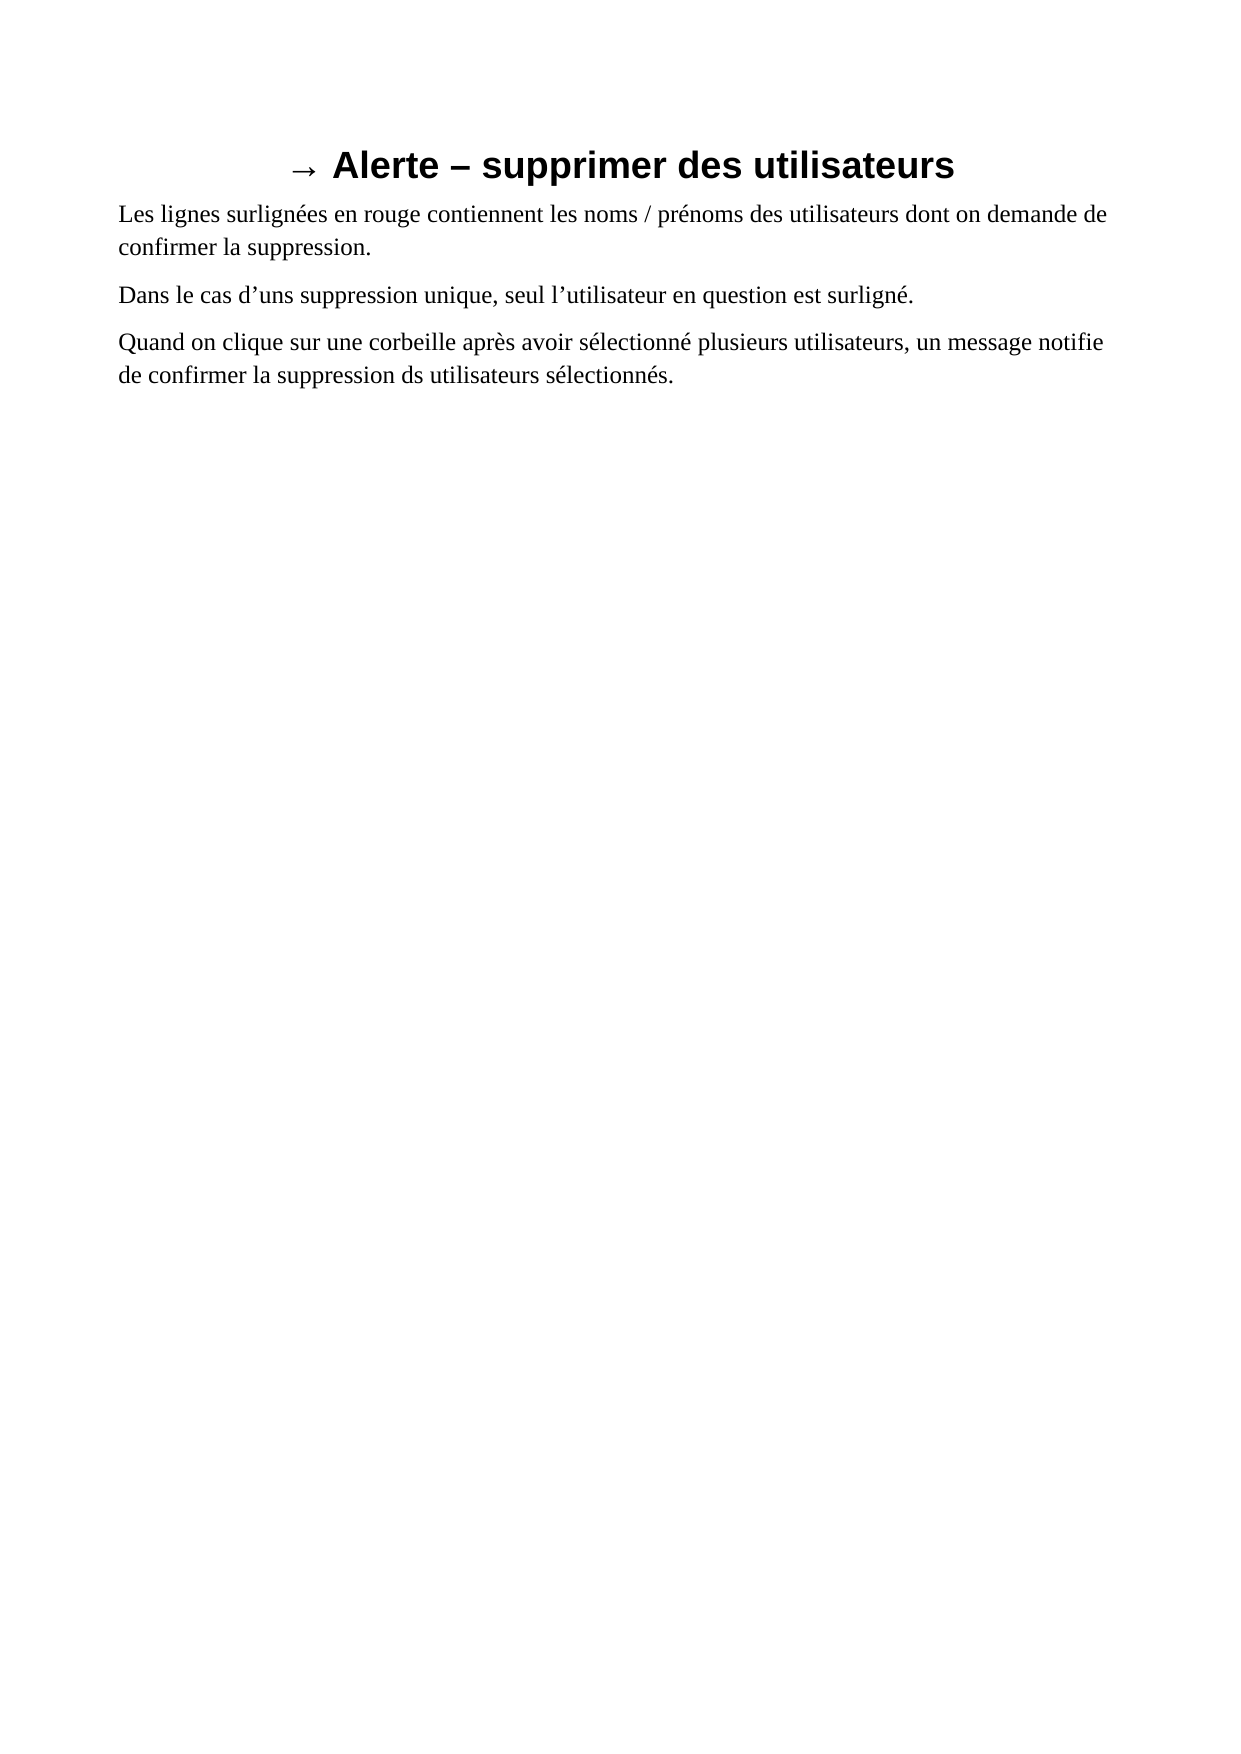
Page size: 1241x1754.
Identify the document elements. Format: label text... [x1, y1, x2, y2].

subtitle → Alerte – supprimer des utilisateurs [118, 143, 1122, 187]
text Quand on clique sur une corbeille après avoir sélectionné plusieurs utilisateurs, un message notifie de confirmer la suppression ds utilisateurs sélectionnés. [118, 327, 1122, 389]
text Les lignes surlignées en rouge contiennent les noms / prénoms des utilisateurs dont on demande de confirmer la suppression. [118, 199, 1122, 261]
text Dans le cas d’uns suppression unique, seul l’utilisateur en question est surligné. [118, 280, 1122, 309]
